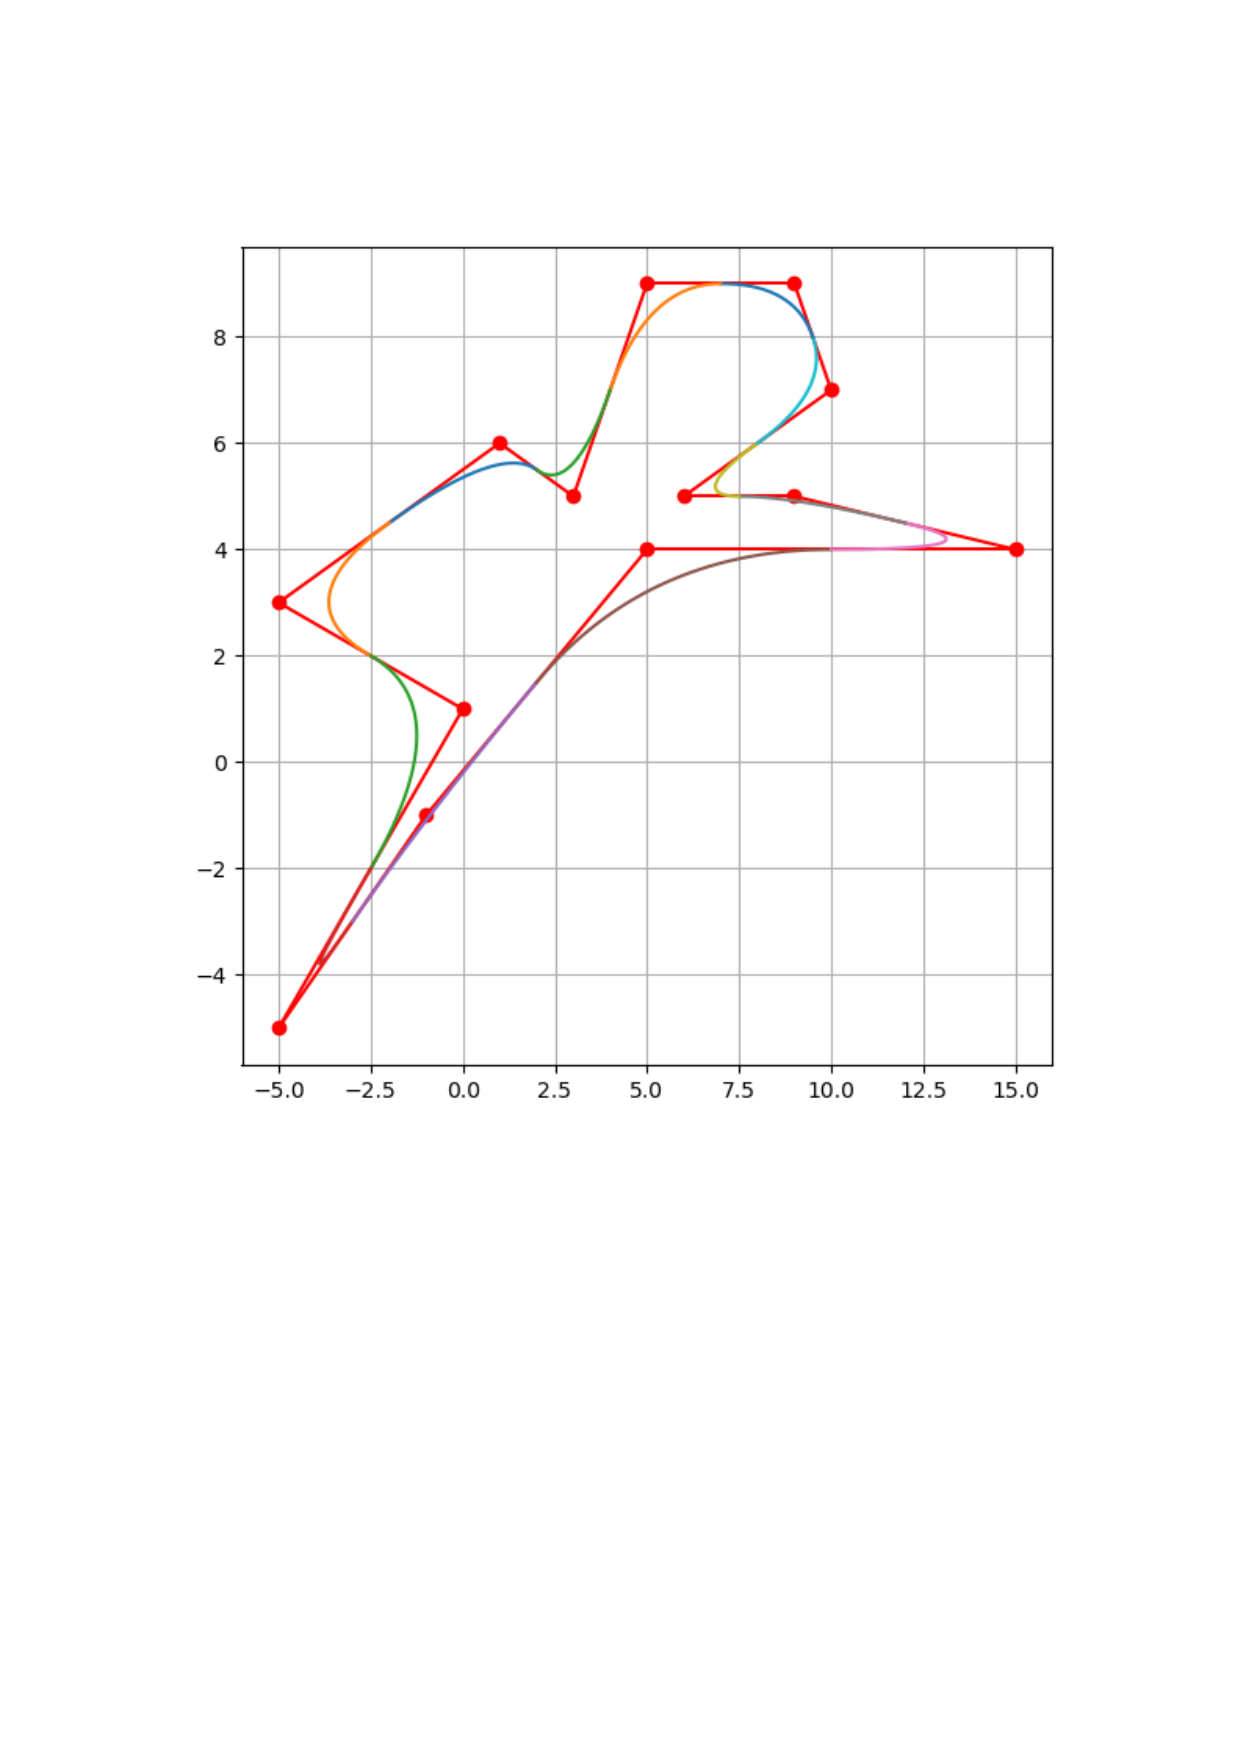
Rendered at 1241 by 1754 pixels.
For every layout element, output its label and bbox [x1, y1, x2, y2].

picture [174, 191, 1095, 1134]
